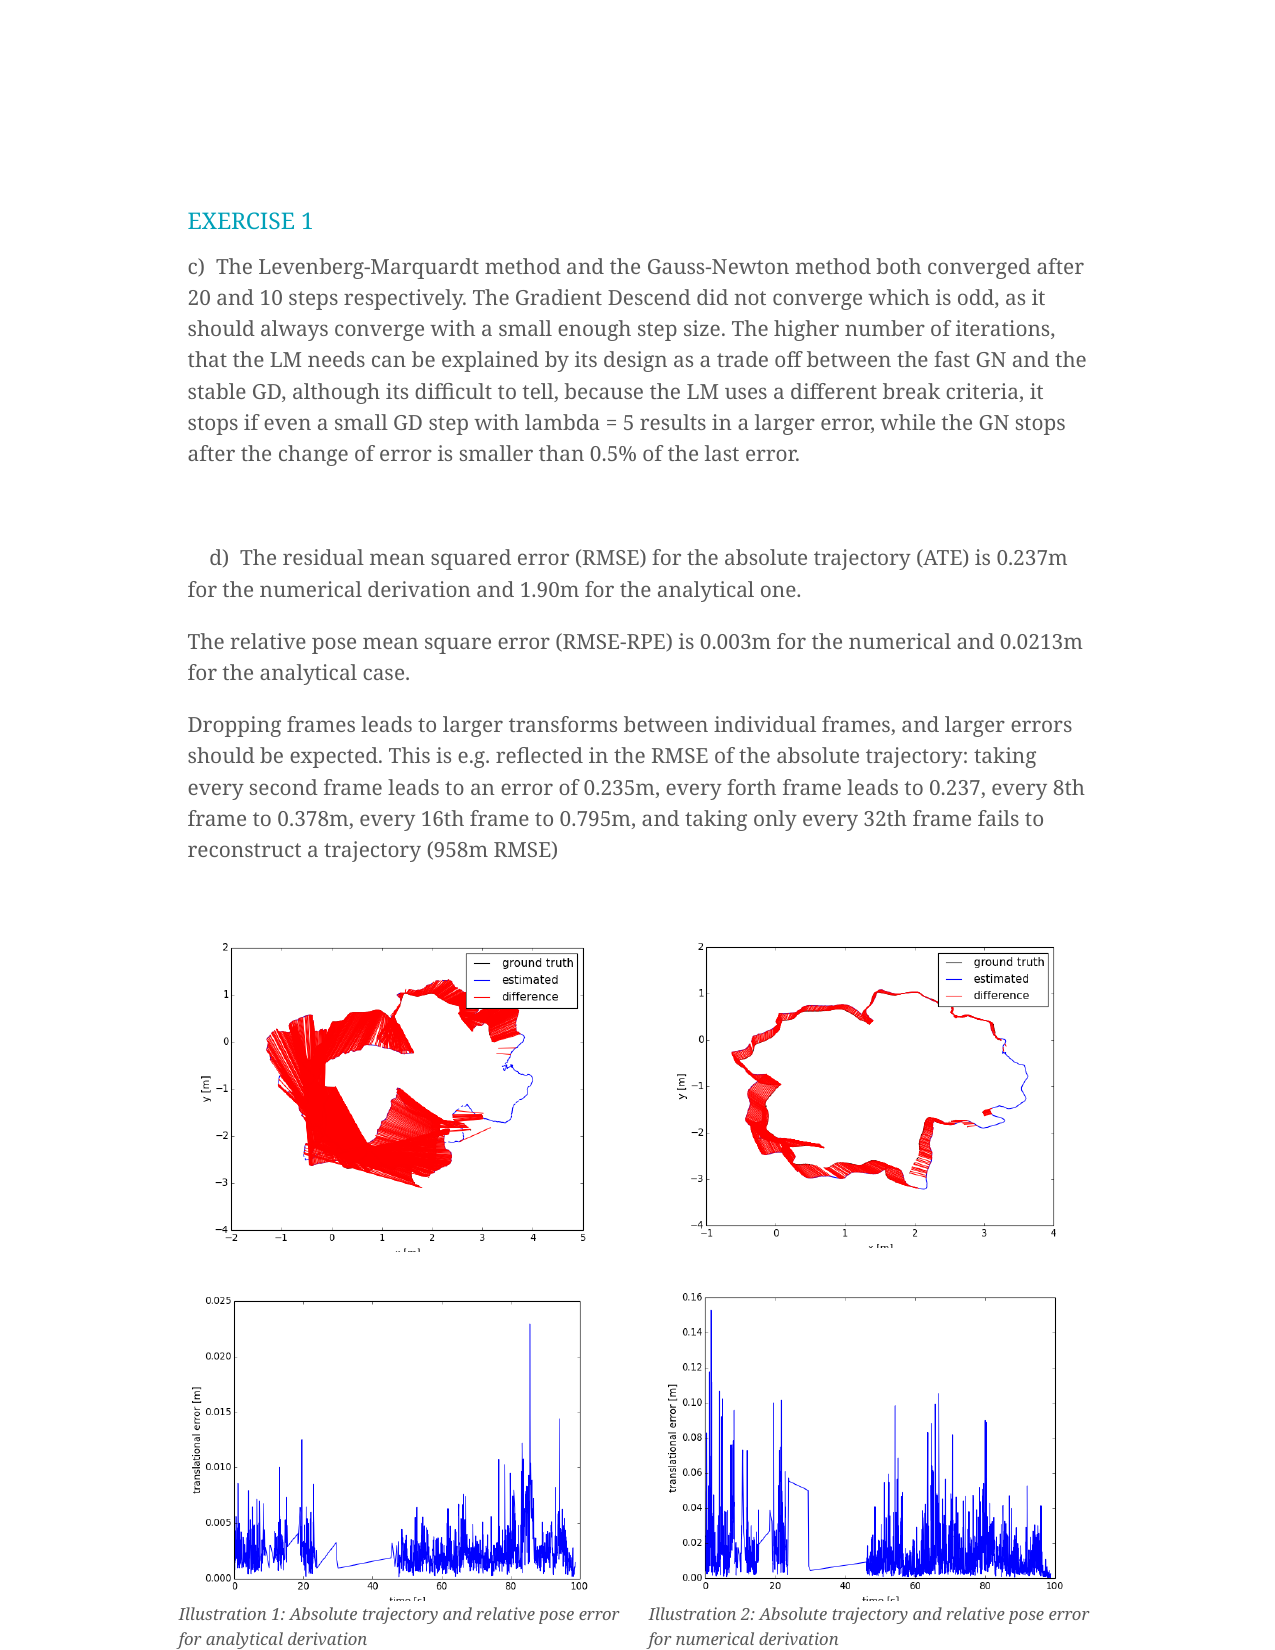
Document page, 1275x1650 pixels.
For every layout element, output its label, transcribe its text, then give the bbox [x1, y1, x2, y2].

subtitle EXERCISE 1 [187, 205, 1087, 236]
text d) The residual mean squared error (RMSE) for the absolute trajectory (ATE) is 0.237m for the numerical derivation and 1.90m for the analytical one. [187, 543, 1087, 603]
text Dropping frames leads to larger transforms between individual frames, and larger errors should be expected. This is e.g. reflected in the RMSE of the absolute trajectory: taking every second frame leads to an error of 0.235m, every forth frame leads to 0.237, every 8th frame to 0.378m, every 16th frame to 0.795m, and taking only every 32th frame fails to reconstruct a trajectory (958m RMSE) [187, 710, 1087, 864]
picture [178, 1278, 624, 1601]
text c) The Levenberg-Marquardt method and the Gauss-Newton method both converged after 20 and 10 steps respectively. The Gradient Descend did not converge which is odd, as it should always converge with a small enough step size. The higher number of iterations, that the LM needs can be explained by its design as a trade off between the fast GN and the stable GD, although its difficult to tell, because the LM uses a different break criteria, it stops if even a small GD step with lambda = 5 results in a larger error, while the GN stops after the change of error is smaller than 0.5% of the last error. [187, 252, 1087, 468]
picture [648, 1274, 1099, 1601]
picture [650, 924, 1098, 1248]
text Illustration 2: Absolute trajectory and relative pose error for numerical derivation [648, 1601, 1099, 1650]
text The relative pose mean square error (RMSE-RPE) is 0.003m for the numerical and 0.0213m for the analytical case. [187, 627, 1087, 687]
text Illustration 1: Absolute trajectory and relative pose error for analytical derivation [179, 1601, 624, 1650]
picture [175, 924, 628, 1252]
